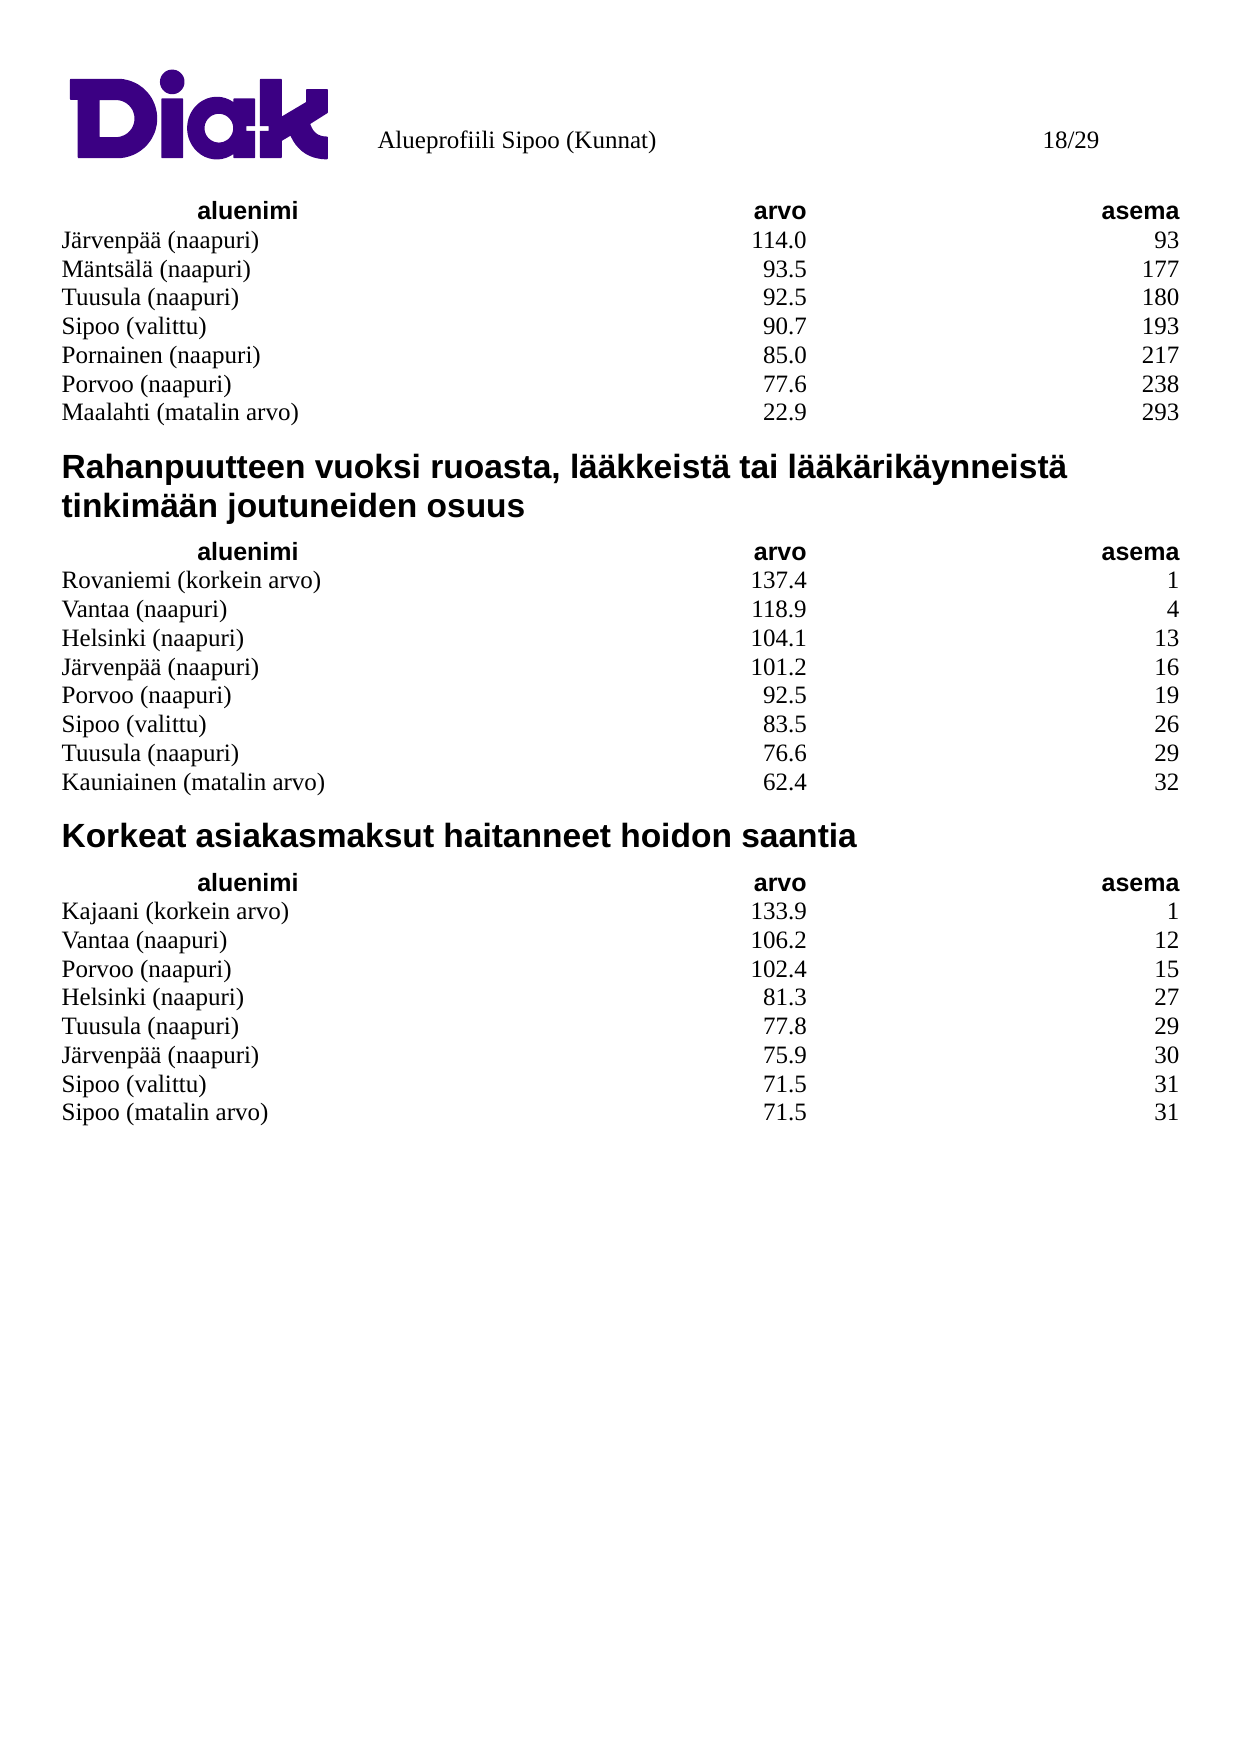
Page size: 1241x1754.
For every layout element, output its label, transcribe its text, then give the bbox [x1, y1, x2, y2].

table_cell 62.4 [434, 767, 806, 796]
table_cell 293 [806, 398, 1179, 426]
table_cell Kauniainen (matalin arvo) [61, 767, 434, 796]
table_cell Sipoo (valittu) [61, 709, 434, 738]
table_cell 75.9 [434, 1040, 806, 1069]
table_cell Tuusula (naapuri) [61, 1011, 434, 1040]
table_cell 16 [806, 652, 1179, 681]
table_cell 106.2 [434, 925, 806, 954]
table_cell 238 [806, 369, 1179, 397]
table_cell Sipoo (matalin arvo) [61, 1098, 434, 1126]
table_cell 1 [806, 566, 1179, 594]
table_cell 101.2 [434, 652, 806, 681]
table_cell 1 [806, 896, 1179, 925]
table_cell Porvoo (naapuri) [61, 681, 434, 709]
table_cell Tuusula (naapuri) [61, 738, 434, 767]
table_cell Vantaa (naapuri) [61, 925, 434, 954]
table_cell 30 [806, 1040, 1179, 1069]
table_header aluenimi [61, 868, 434, 896]
table_cell 76.6 [434, 738, 806, 767]
table_cell Maalahti (matalin arvo) [61, 398, 434, 426]
table_cell 85.0 [434, 340, 806, 369]
table_cell 92.5 [434, 681, 806, 709]
table_cell Rovaniemi (korkein arvo) [61, 566, 434, 594]
table_cell 26 [806, 709, 1179, 738]
table_cell 114.0 [434, 225, 806, 254]
table_header arvo [434, 537, 806, 566]
table_header asema [806, 196, 1179, 225]
table_cell Mäntsälä (naapuri) [61, 254, 434, 282]
table_cell 77.8 [434, 1011, 806, 1040]
table_cell Tuusula (naapuri) [61, 283, 434, 311]
table_cell 32 [806, 767, 1179, 796]
table_cell 180 [806, 283, 1179, 311]
table_header asema [806, 868, 1179, 896]
table_cell Helsinki (naapuri) [61, 983, 434, 1011]
table_cell 92.5 [434, 283, 806, 311]
table_cell 29 [806, 738, 1179, 767]
subtitle Korkeat asiakasmaksut haitanneet hoidon saantia [61, 816, 1179, 855]
table_cell 31 [806, 1069, 1179, 1097]
table_cell 81.3 [434, 983, 806, 1011]
table_cell 19 [806, 681, 1179, 709]
table_cell Porvoo (naapuri) [61, 369, 434, 397]
table_header aluenimi [61, 196, 434, 225]
table_cell 27 [806, 983, 1179, 1011]
table_cell 90.7 [434, 311, 806, 340]
table_cell Pornainen (naapuri) [61, 340, 434, 369]
table_cell Vantaa (naapuri) [61, 594, 434, 623]
table_cell 83.5 [434, 709, 806, 738]
table_cell 13 [806, 623, 1179, 652]
table_cell Järvenpää (naapuri) [61, 652, 434, 681]
table_cell 4 [806, 594, 1179, 623]
table_header arvo [434, 196, 806, 225]
table_cell 12 [806, 925, 1179, 954]
table_cell 93 [806, 225, 1179, 254]
table_header asema [806, 537, 1179, 566]
table_cell 29 [806, 1011, 1179, 1040]
table_cell 77.6 [434, 369, 806, 397]
table_header arvo [434, 868, 806, 896]
table_cell Sipoo (valittu) [61, 311, 434, 340]
table_cell Porvoo (naapuri) [61, 954, 434, 982]
table_cell 71.5 [434, 1069, 806, 1097]
table_cell 104.1 [434, 623, 806, 652]
table_cell Järvenpää (naapuri) [61, 225, 434, 254]
table_cell 15 [806, 954, 1179, 982]
table_cell 133.9 [434, 896, 806, 925]
table_cell 22.9 [434, 398, 806, 426]
table_cell 177 [806, 254, 1179, 282]
subtitle Rahanpuutteen vuoksi ruoasta, lääkkeistä tai lääkärikäynneistä tinkimään joutuneiden osuus [61, 447, 1179, 524]
table_cell 118.9 [434, 594, 806, 623]
table_cell Järvenpää (naapuri) [61, 1040, 434, 1069]
table_cell 102.4 [434, 954, 806, 982]
table_header aluenimi [61, 537, 434, 566]
table_cell 93.5 [434, 254, 806, 282]
table_cell 217 [806, 340, 1179, 369]
table_cell 31 [806, 1098, 1179, 1126]
table_cell Kajaani (korkein arvo) [61, 896, 434, 925]
table_cell Sipoo (valittu) [61, 1069, 434, 1097]
table_cell 137.4 [434, 566, 806, 594]
table_cell 71.5 [434, 1098, 806, 1126]
table_cell Helsinki (naapuri) [61, 623, 434, 652]
table_cell 193 [806, 311, 1179, 340]
